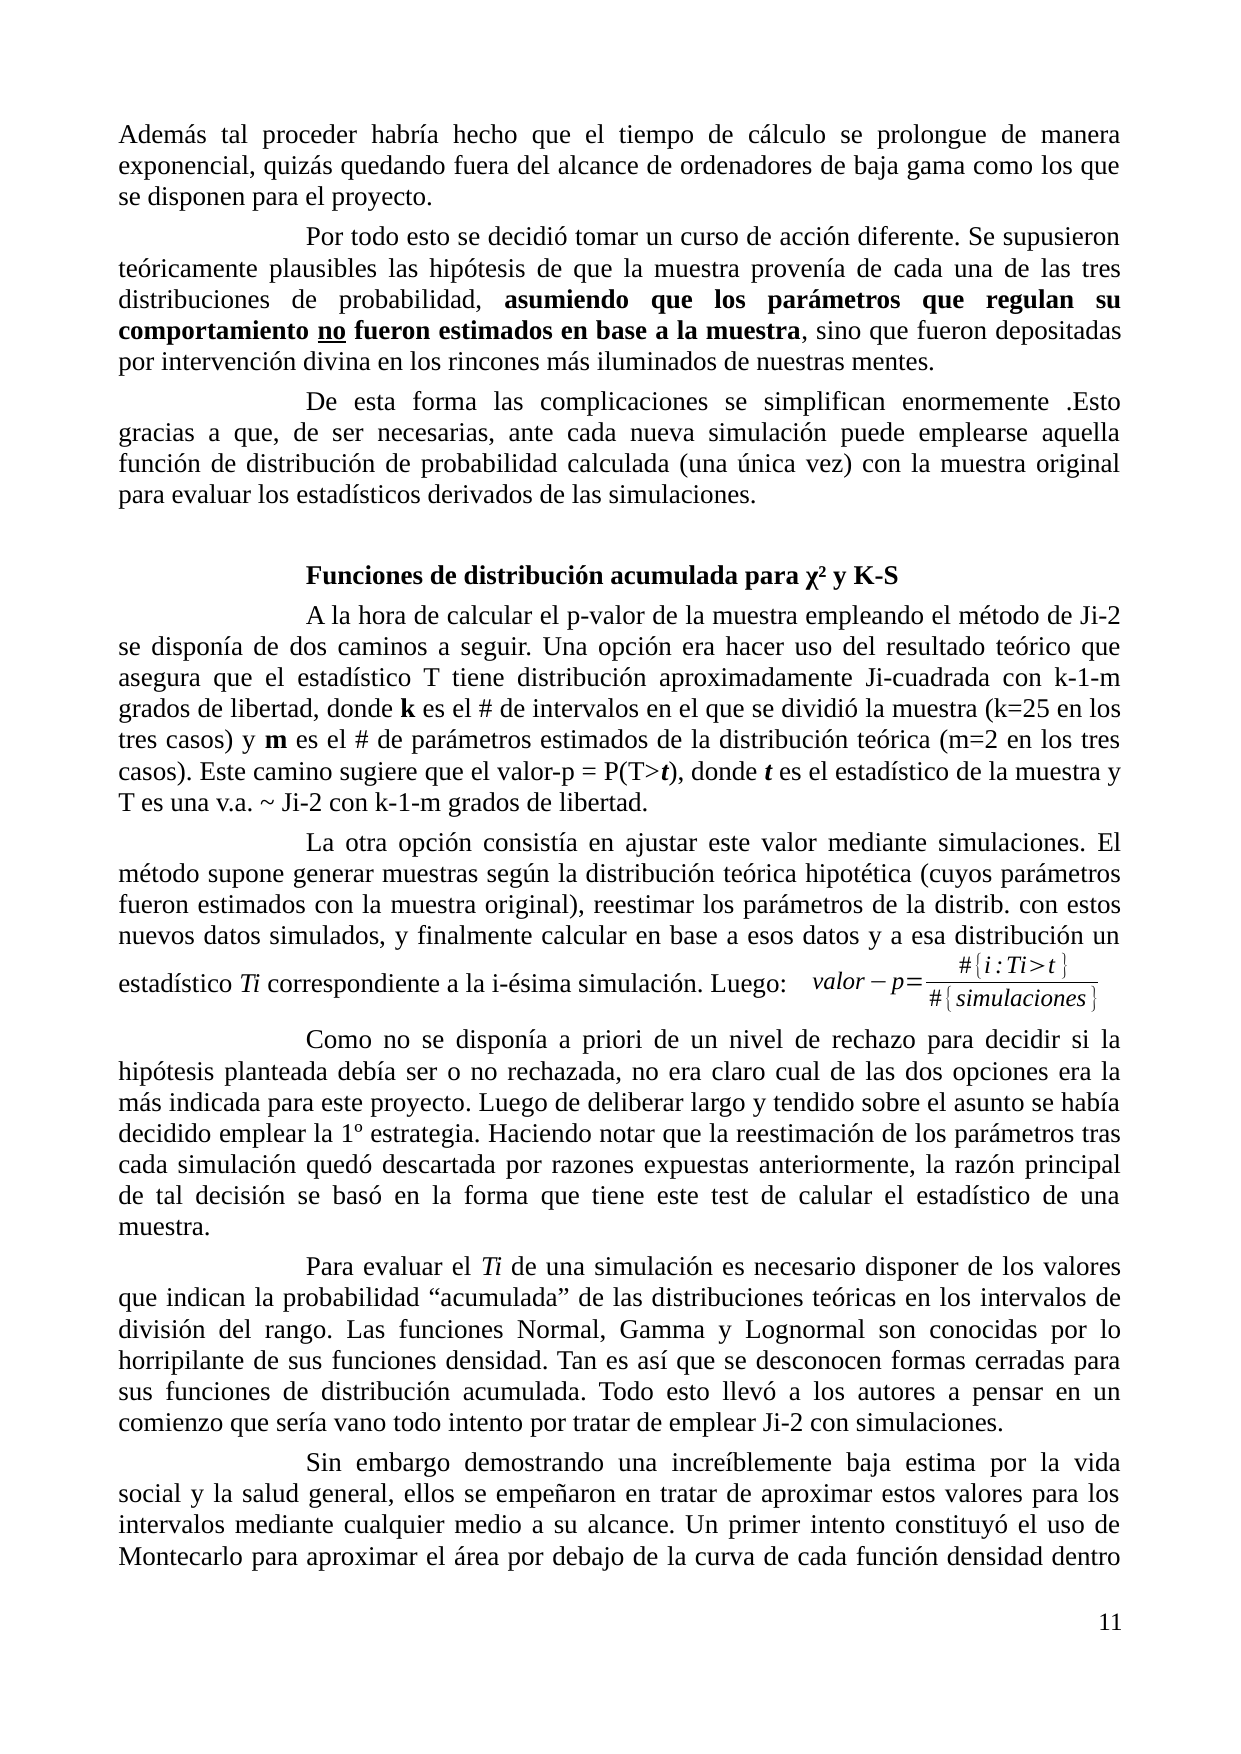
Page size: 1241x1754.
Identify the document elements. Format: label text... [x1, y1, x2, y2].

text Sin embargo demostrando una increíblemente baja estima por la vida social y la salud general, ellos se empeñaron en tratar de aproximar estos valores para los intervalos mediante cualquier medio a su alcance. Un primer intento constituyó el uso de Montecarlo para aproximar el área por debajo de la curva de cada función densidad dentro [118, 1446, 1122, 1571]
text Para evaluar el Ti de una simulación es necesario disponer de los valores que indican la probabilidad “acumulada” de las distribuciones teóricas en los intervalos de división del rango. Las funciones Normal, Gamma y Lognormal son conocidas por lo horripilante de sus funciones densidad. Tan es así que se desconocen formas cerradas para sus funciones de distribución acumulada. Todo esto llevó a los autores a pensar en un comienzo que sería vano todo intento por tratar de emplear Ji-2 con simulaciones. [118, 1250, 1122, 1437]
text De esta forma las complicaciones se simplifican enormemente .Esto gracias a que, de ser necesarias, ante cada nueva simulación puede emplearse aquella función de distribución de probabilidad calculada (una única vez) con la muestra original para evaluar los estadísticos derivados de las simulaciones. [118, 385, 1122, 510]
text A la hora de calcular el p-valor de la muestra empleando el método de Ji-2 se disponía de dos caminos a seguir. Una opción era hacer uso del resultado teórico que asegura que el estadístico T tiene distribución aproximadamente Ji-cuadrada con k-1-m grados de libertad, donde k es el # de intervalos en el que se dividió la muestra (k=25 en los tres casos) y m es el # de parámetros estimados de la distribución teórica (m=2 en los tres casos). Este camino sugiere que el valor-p = P(T>t), donde t es el estadístico de la muestra y T es una v.a. ~ Ji-2 con k-1-m grados de libertad. [118, 599, 1122, 817]
text Funciones de distribución acumulada para χ² y K-S [118, 559, 1122, 590]
text Además tal proceder habría hecho que el tiempo de cálculo se prolongue de manera exponencial, quizás quedando fuera del alcance de ordenadores de baja gama como los que se disponen para el proyecto. [118, 118, 1122, 212]
text Por todo esto se decidió tomar un curso de acción diferente. Se supusieron teóricamente plausibles las hipótesis de que la muestra provenía de cada una de las tres distribuciones de probabilidad, asumiendo que los parámetros que regulan su comportamiento no fueron estimados en base a la muestra, sino que fueron depositadas por intervención divina en los rincones más iluminados de nuestras mentes. [118, 221, 1122, 376]
text La otra opción consistía en ajustar este valor mediante simulaciones. El método supone generar muestras según la distribución teórica hipotética (cuyos parámetros fueron estimados con la muestra original), reestimar los parámetros de la distrib. con estos nuevos datos simulados, y finalmente calcular en base a esos datos y a esa distribución un estadístico Ti correspondiente a la i-ésima simulación. Luego: [118, 826, 1122, 1014]
text Como no se disponía a priori de un nivel de rechazo para decidir si la hipótesis planteada debía ser o no rechazada, no era claro cual de las dos opciones era la más indicada para este proyecto. Luego de deliberar largo y tendido sobre el asunto se había decidido emplear la 1º estrategia. Haciendo notar que la reestimación de los parámetros tras cada simulación quedó descartada por razones expuestas anteriormente, la razón principal de tal decisión se basó en la forma que tiene este test de calular el estadístico de una muestra. [118, 1023, 1122, 1241]
